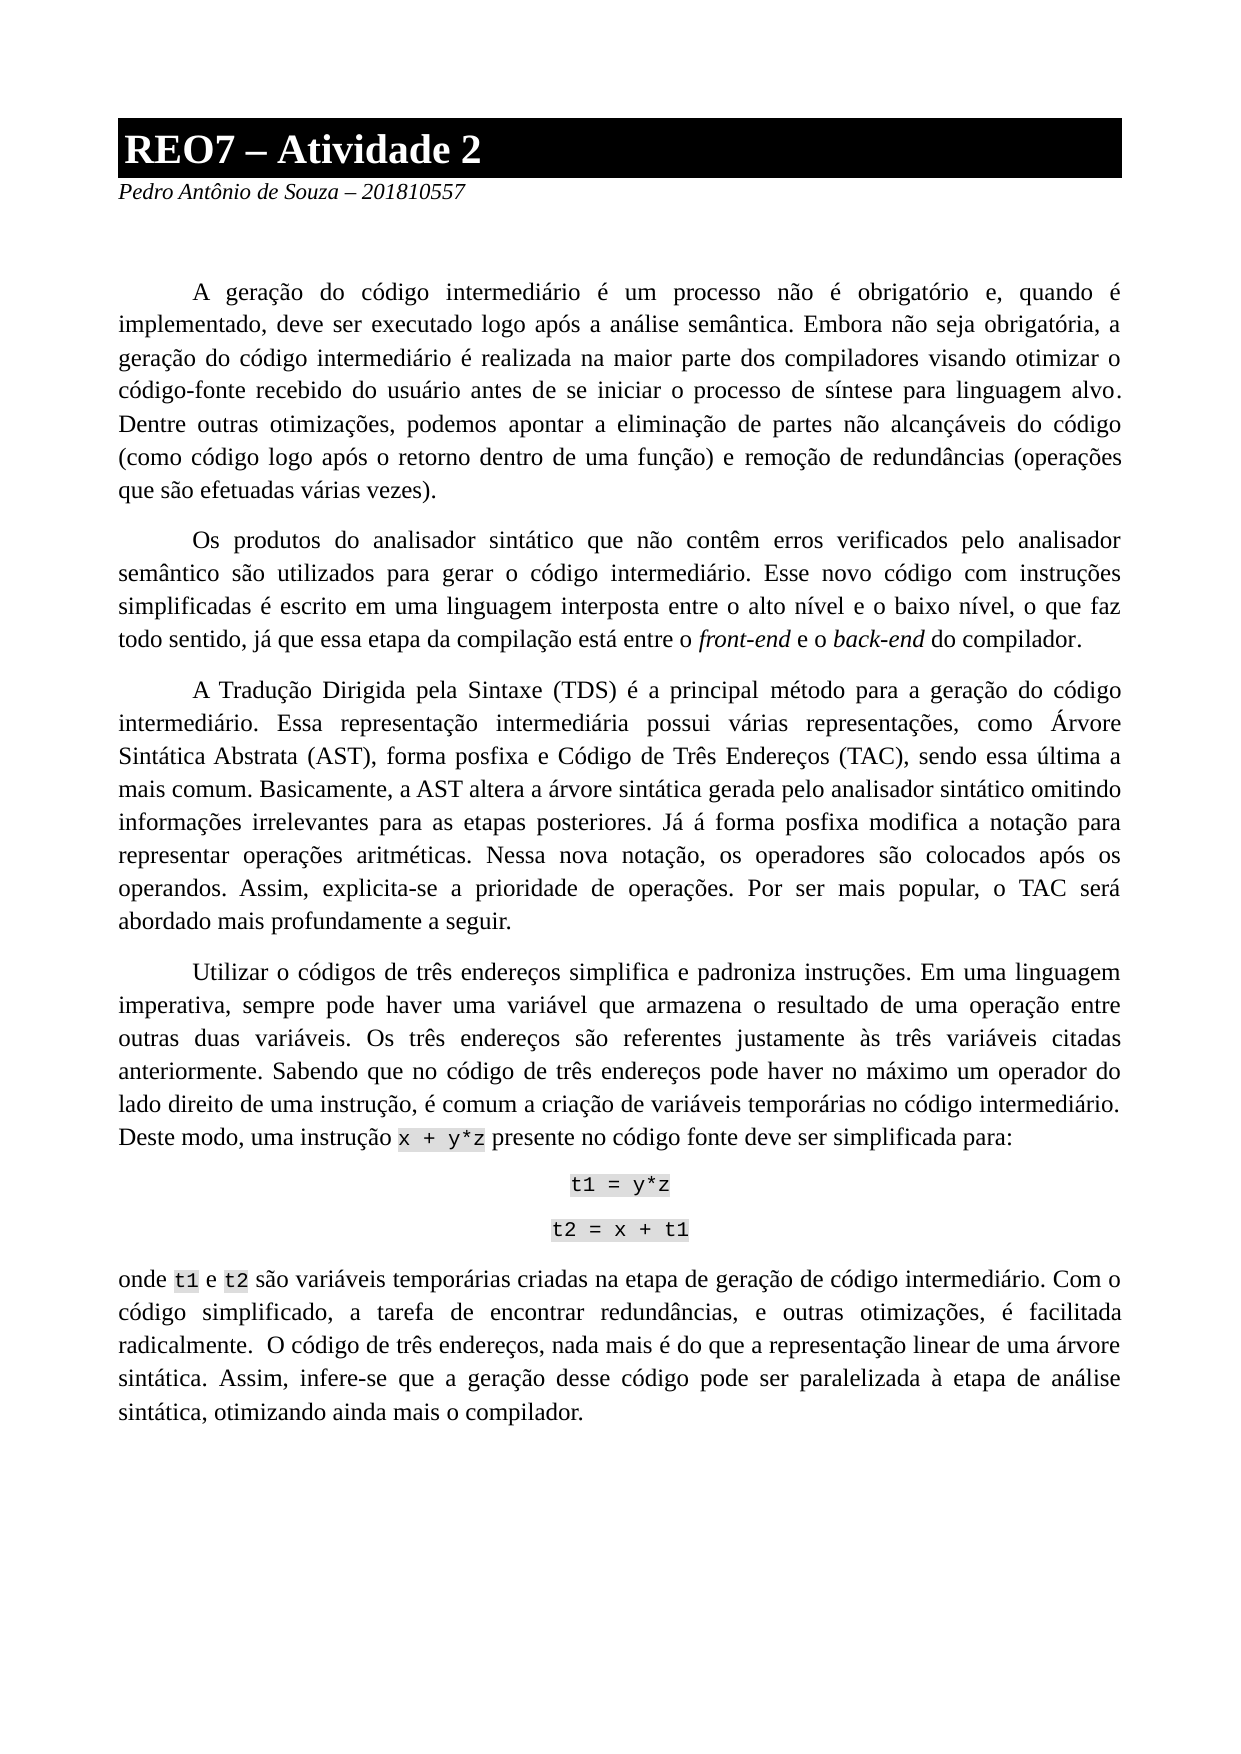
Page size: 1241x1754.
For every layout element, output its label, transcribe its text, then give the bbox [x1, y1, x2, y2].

text Pedro Antônio de Souza – 201810557 [118, 178, 1122, 204]
text A geração do código intermediário é um processo não é obrigatório e, quando é implementado, deve ser executado logo após a análise semântica. Embora não seja obrigatória, a geração do código intermediário é realizada na maior parte dos compiladores visando otimizar o código-fonte recebido do usuário antes de se iniciar o processo de síntese para linguagem alvo. Dentre outras otimizações, podemos apontar a eliminação de partes não alcançáveis do código (como código logo após o retorno dentro de uma função) e remoção de redundâncias (operações que são efetuadas várias vezes). [118, 277, 1122, 503]
text REO7 – Atividade 2 [118, 118, 1122, 178]
text A Tradução Dirigida pela Sintaxe (TDS) é a principal método para a geração do código intermediário. Essa representação intermediária possui várias representações, como Árvore Sintática Abstrata (AST), forma posfixa e Código de Três Endereços (TAC), sendo essa última a mais comum. Basicamente, a AST altera a árvore sintática gerada pelo analisador sintático omitindo informações irrelevantes para as etapas posteriores. Já á forma posfixa modifica a notação para representar operações aritméticas. Nessa nova notação, os operadores são colocados após os operandos. Assim, explicita-se a prioridade de operações. Por ser mais popular, o TAC será abordado mais profundamente a seguir. [118, 675, 1122, 935]
text onde t1 e t2 são variáveis temporárias criadas na etapa de geração de código intermediário. Com o código simplificado, a tarefa de encontrar redundâncias, e outras otimizações, é facilitada radicalmente. O código de três endereços, nada mais é do que a representação linear de uma árvore sintática. Assim, infere-se que a geração desse código pode ser paralelizada à etapa de análise sintática, otimizando ainda mais o compilador. [118, 1264, 1122, 1425]
text t2 = x + t1 [689, 1219, 1122, 1242]
text Os produtos do analisador sintático que não contêm erros verificados pelo analisador semântico são utilizados para gerar o código intermediário. Esse novo código com instruções simplificadas é escrito em uma linguagem interposta entre o alto nível e o baixo nível, o que faz todo sentido, já que essa etapa da compilação está entre o front-end e o back-end do compilador. [118, 525, 1122, 653]
text t2 = x + t1 [118, 1219, 551, 1242]
text t1 = y*z [670, 1174, 1122, 1197]
text Utilizar o códigos de três endereços simplifica e padroniza instruções. Em uma linguagem imperativa, sempre pode haver uma variável que armazena o resultado de uma operação entre outras duas variáveis. Os três endereços são referentes justamente às três variáveis citadas anteriormente. Sabendo que no código de três endereços pode haver no máximo um operador do lado direito de uma instrução, é comum a criação de variáveis temporárias no código intermediário. Deste modo, uma instrução x + y*z presente no código fonte deve ser simplificada para: [118, 957, 1122, 1152]
text t1 = y*z [118, 1174, 570, 1197]
